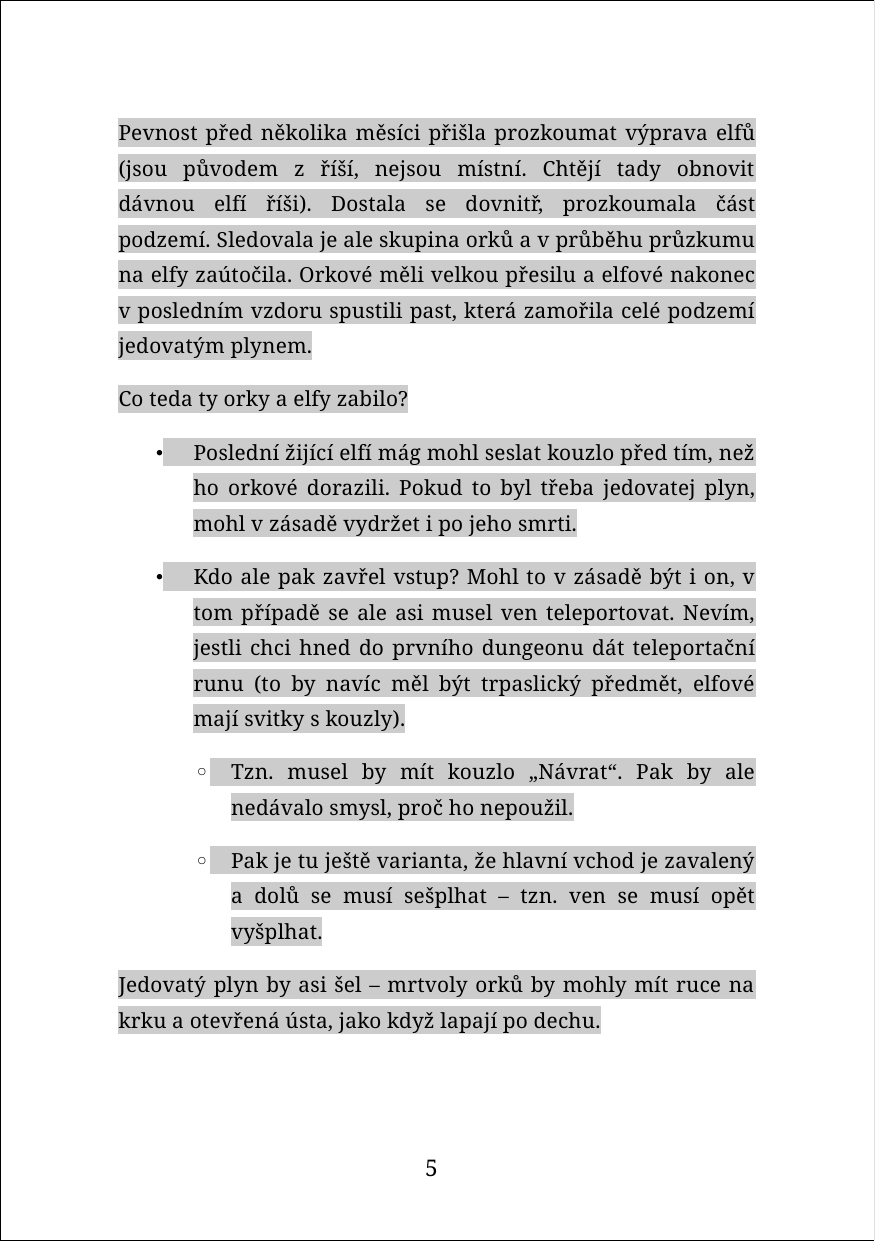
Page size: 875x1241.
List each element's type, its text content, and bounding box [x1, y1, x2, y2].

text Co teda ty orky a elfy zabilo? [118, 384, 756, 413]
text Pevnost před několika měsíci přišla prozkoumat výprava elfů (jsou původem z říší, nejsou místní. Chtějí tady obnovit dávnou elfí říši). Dostala se dovnitř, prozkoumala část podzemí. Sledovala je ale skupina orků a v průběhu průzkumu na elfy zaútočila. Orkové měli velkou přesilu a elfové nakonec v posledním vzdoru spustili past, která zamořila celé podzemí jedovatým plynem. [118, 118, 756, 360]
list Poslední žijící elfí mág mohl seslat kouzlo před tím, než ho orkové dorazili. Pokud to byl třeba jedovatej plyn, mohl v zásadě vydržet i po jeho smrti. [156, 438, 756, 537]
text Jedovatý plyn by asi šel – mrtvoly orků by mohly mít ruce na krku a otevřená ústa, jako když lapají po dechu. [118, 970, 756, 1034]
list Kdo ale pak zavřel vstup? Mohl to v zásadě být i on, v tom případě se ale asi musel ven teleportovat. Nevím, jestli chci hned do prvního dungeonu dát teleportační runu (to by navíc měl být trpaslický předmět, elfové mají svitky s kouzly). [156, 562, 756, 733]
list Pak je tu ještě varianta, že hlavní vchod je zavalený a dolů se musí sešplhat – tzn. ven se musí opět vyšplhat. [193, 846, 756, 946]
list Tzn. musel by mít kouzlo „Návrat“. Pak by ale nedávalo smysl, proč ho nepoužil. [193, 757, 756, 821]
